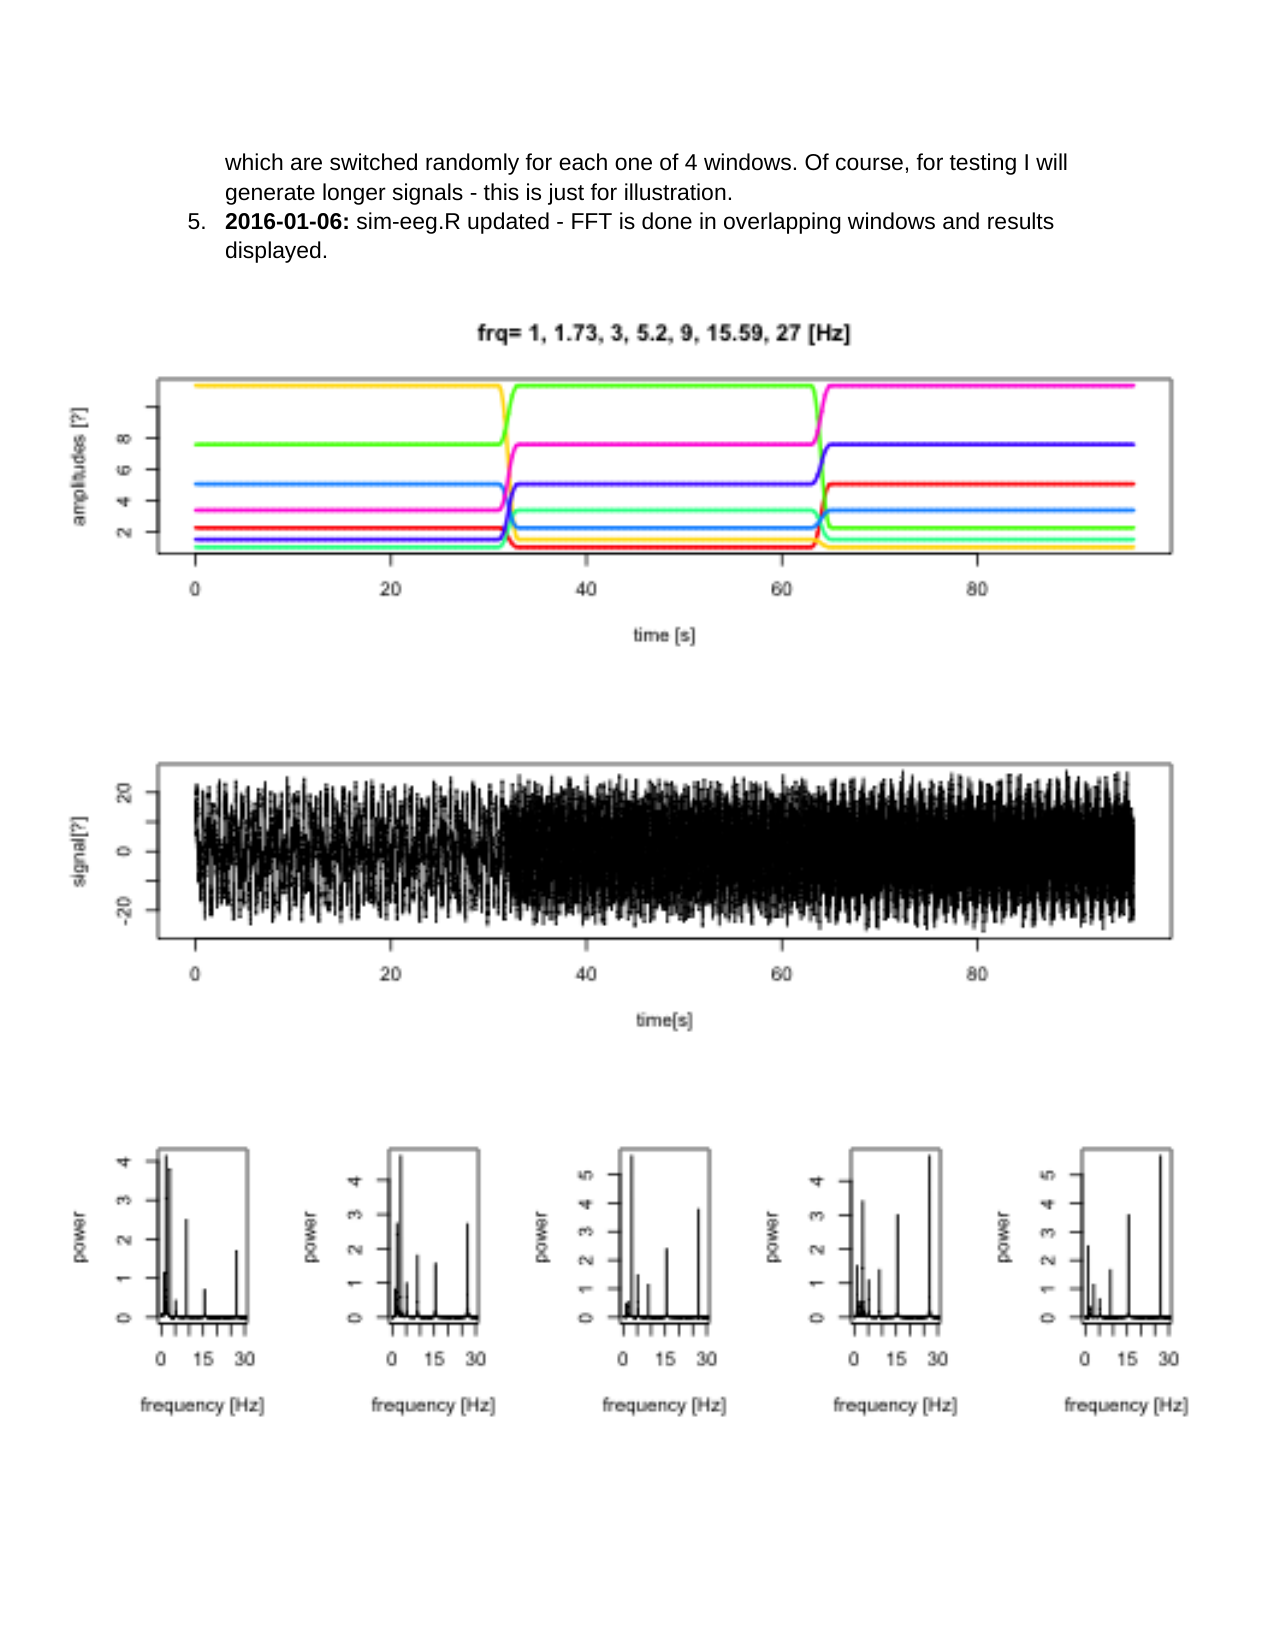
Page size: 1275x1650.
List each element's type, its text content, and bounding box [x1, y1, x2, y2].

list 2016-01-06: sim-eeg.R updated - FFT is done in overlapping windows and results displayed. [187, 209, 1125, 264]
picture [65, 286, 1220, 1441]
list which are switched randomly for each one of 4 windows. Of course, for testing I will generate longer signals - this is just for illustration. [187, 150, 1125, 205]
